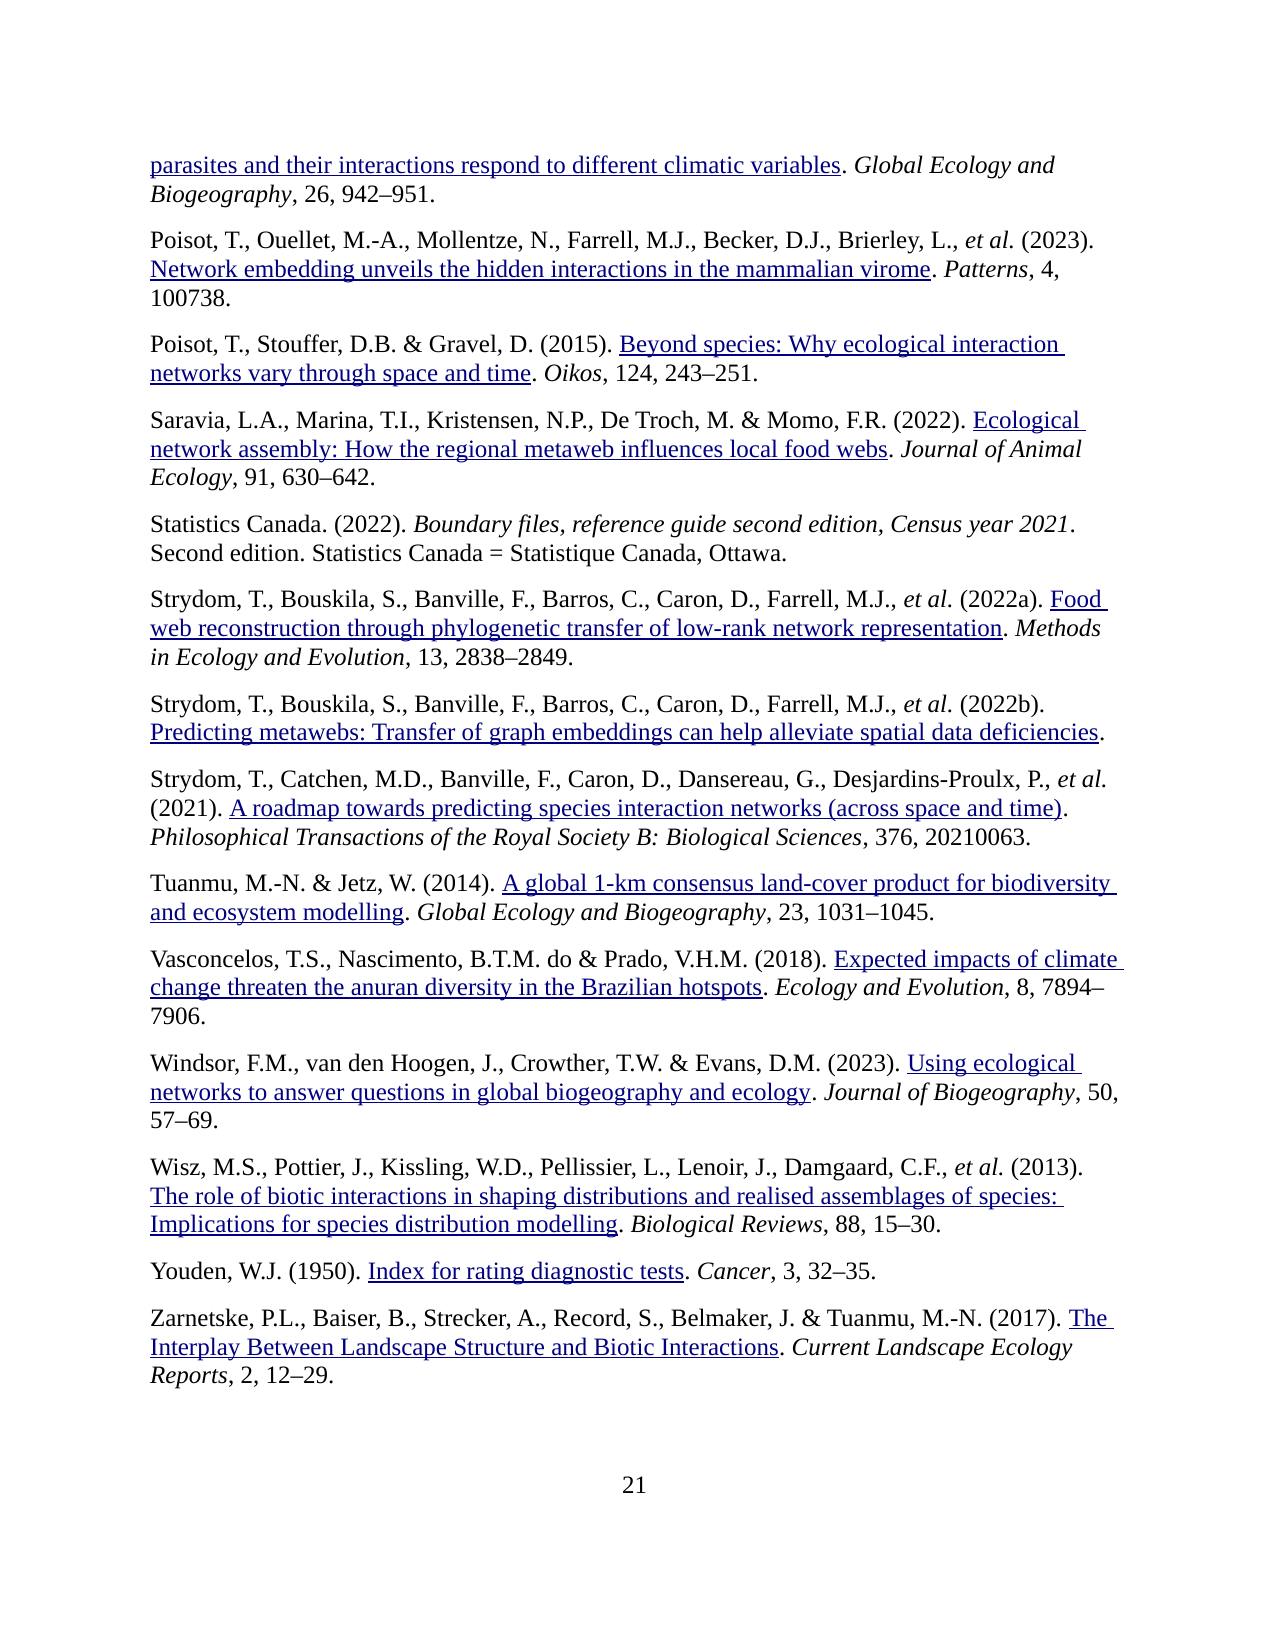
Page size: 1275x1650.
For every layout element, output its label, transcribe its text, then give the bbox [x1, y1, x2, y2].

text Strydom, T., Catchen, M.D., Banville, F., Caron, D., Dansereau, G., Desjardins-Proulx, P., et al. (2021). A roadmap towards predicting species interaction networks (across space and time). Philosophical Transactions of the Royal Society B: Biological Sciences, 376, 20210063. [150, 764, 1125, 850]
text Tuanmu, M.-N. & Jetz, W. (2014). A global 1-km consensus land-cover product for biodiversity and ecosystem modelling. Global Ecology and Biogeography, 23, 1031–1045. [150, 868, 1125, 926]
text Wisz, M.S., Pottier, J., Kissling, W.D., Pellissier, L., Lenoir, J., Damgaard, C.F., et al. (2013). The role of biotic interactions in shaping distributions and realised assemblages of species: Implications for species distribution modelling. Biological Reviews, 88, 15–30. [150, 1152, 1125, 1238]
text Saravia, L.A., Marina, T.I., Kristensen, N.P., De Troch, M. & Momo, F.R. (2022). Ecological network assembly: How the regional metaweb influences local food webs. Journal of Animal Ecology, 91, 630–642. [150, 405, 1125, 491]
text parasites and their interactions respond to different climatic variables. Global Ecology and Biogeography, 26, 942–951. [150, 150, 1125, 207]
text Youden, W.J. (1950). Index for rating diagnostic tests. Cancer, 3, 32–35. [150, 1256, 1125, 1285]
text Vasconcelos, T.S., Nascimento, B.T.M. do & Prado, V.H.M. (2018). Expected impacts of climate change threaten the anuran diversity in the Brazilian hotspots. Ecology and Evolution, 8, 7894–7906. [150, 944, 1125, 1030]
text Poisot, T., Ouellet, M.-A., Mollentze, N., Farrell, M.J., Becker, D.J., Brierley, L., et al. (2023). Network embedding unveils the hidden interactions in the mammalian virome. Patterns, 4, 100738. [150, 225, 1125, 312]
text Strydom, T., Bouskila, S., Banville, F., Barros, C., Caron, D., Farrell, M.J., et al. (2022a). Food web reconstruction through phylogenetic transfer of low-rank network representation. Methods in Ecology and Evolution, 13, 2838–2849. [150, 584, 1125, 671]
text Statistics Canada. (2022). Boundary files, reference guide second edition, Census year 2021. Second edition. Statistics Canada = Statistique Canada, Ottawa. [150, 509, 1125, 567]
text Poisot, T., Stouffer, D.B. & Gravel, D. (2015). Beyond species: Why ecological interaction networks vary through space and time. Oikos, 124, 243–251. [150, 329, 1125, 387]
text Strydom, T., Bouskila, S., Banville, F., Barros, C., Caron, D., Farrell, M.J., et al. (2022b). Predicting metawebs: Transfer of graph embeddings can help alleviate spatial data deficiencies. [150, 689, 1125, 746]
text Zarnetske, P.L., Baiser, B., Strecker, A., Record, S., Belmaker, J. & Tuanmu, M.-N. (2017). The Interplay Between Landscape Structure and Biotic Interactions. Current Landscape Ecology Reports, 2, 12–29. [150, 1303, 1125, 1389]
text Windsor, F.M., van den Hoogen, J., Crowther, T.W. & Evans, D.M. (2023). Using ecological networks to answer questions in global biogeography and ecology. Journal of Biogeography, 50, 57–69. [150, 1048, 1125, 1134]
